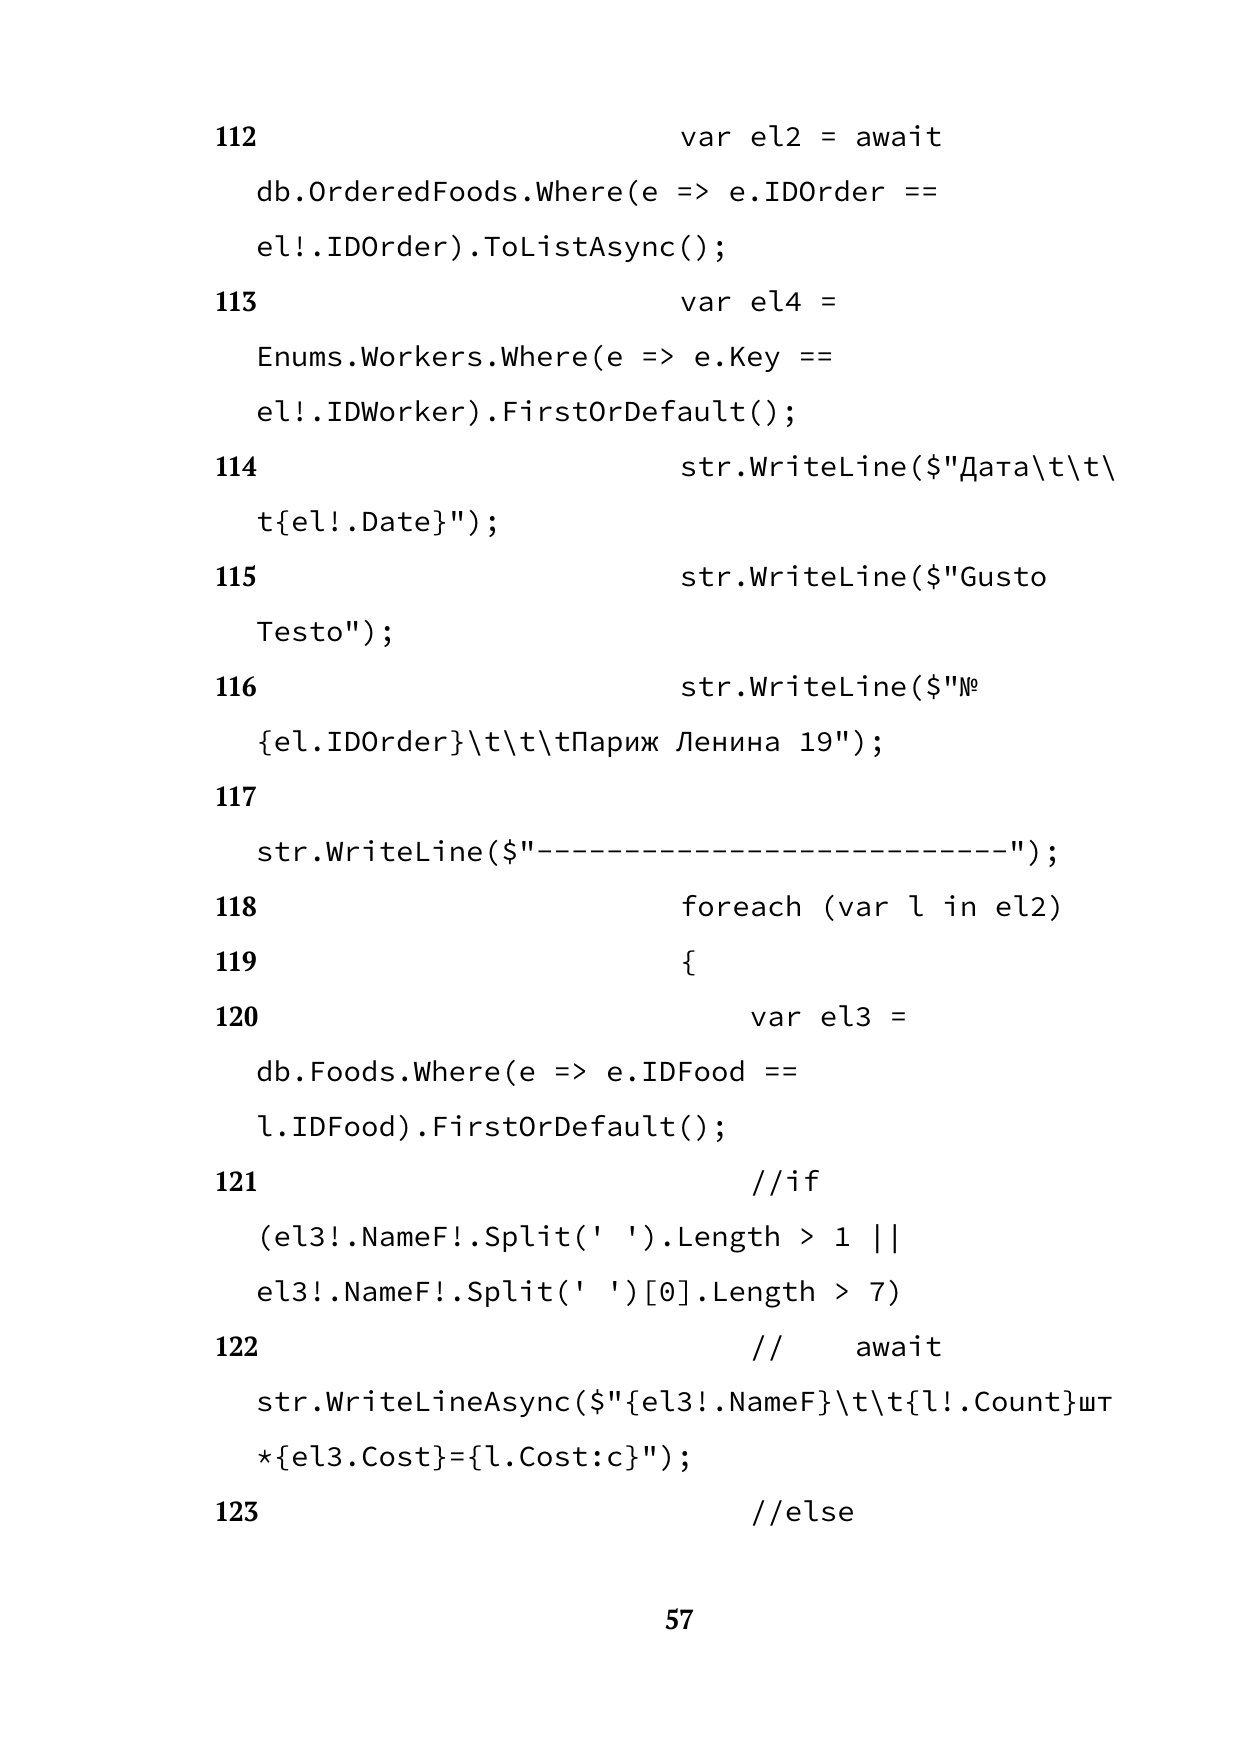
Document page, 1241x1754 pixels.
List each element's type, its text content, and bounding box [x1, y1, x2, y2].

list var el4 = Enums.Workers.Where(e => e.Key == el!.IDWorker).FirstOrDefault(); [214, 283, 1181, 430]
list //if (el3!.NameF!.Split(' ').Length > 1 || el3!.NameF!.Split(' ')[0].Length > 7) [214, 1163, 1181, 1310]
list str.WriteLine($"Gusto Testo"); [214, 558, 1181, 650]
list str.WriteLine($"№{el.IDOrder}\t\t\tПариж Ленина 19"); [214, 668, 1181, 760]
list var el3 = db.Foods.Where(e => e.IDFood == l.IDFood).FirstOrDefault(); [214, 998, 1181, 1145]
list foreach (var l in el2) [214, 888, 1181, 925]
list // await str.WriteLineAsync($"{el3!.NameF}\t\t{l!.Count}шт *{el3.Cost}={l.Cost:c}"); [214, 1328, 1181, 1475]
list var el2 = await db.OrderedFoods.Where(e => e.IDOrder == el!.IDOrder).ToListAsync(); [214, 118, 1181, 265]
list //else [214, 1493, 1181, 1530]
list str.WriteLine($"Дата\t\t\t{el!.Date}"); [214, 448, 1181, 540]
list str.WriteLine($"---------------------------"); [214, 778, 1181, 870]
list { [214, 943, 1181, 980]
